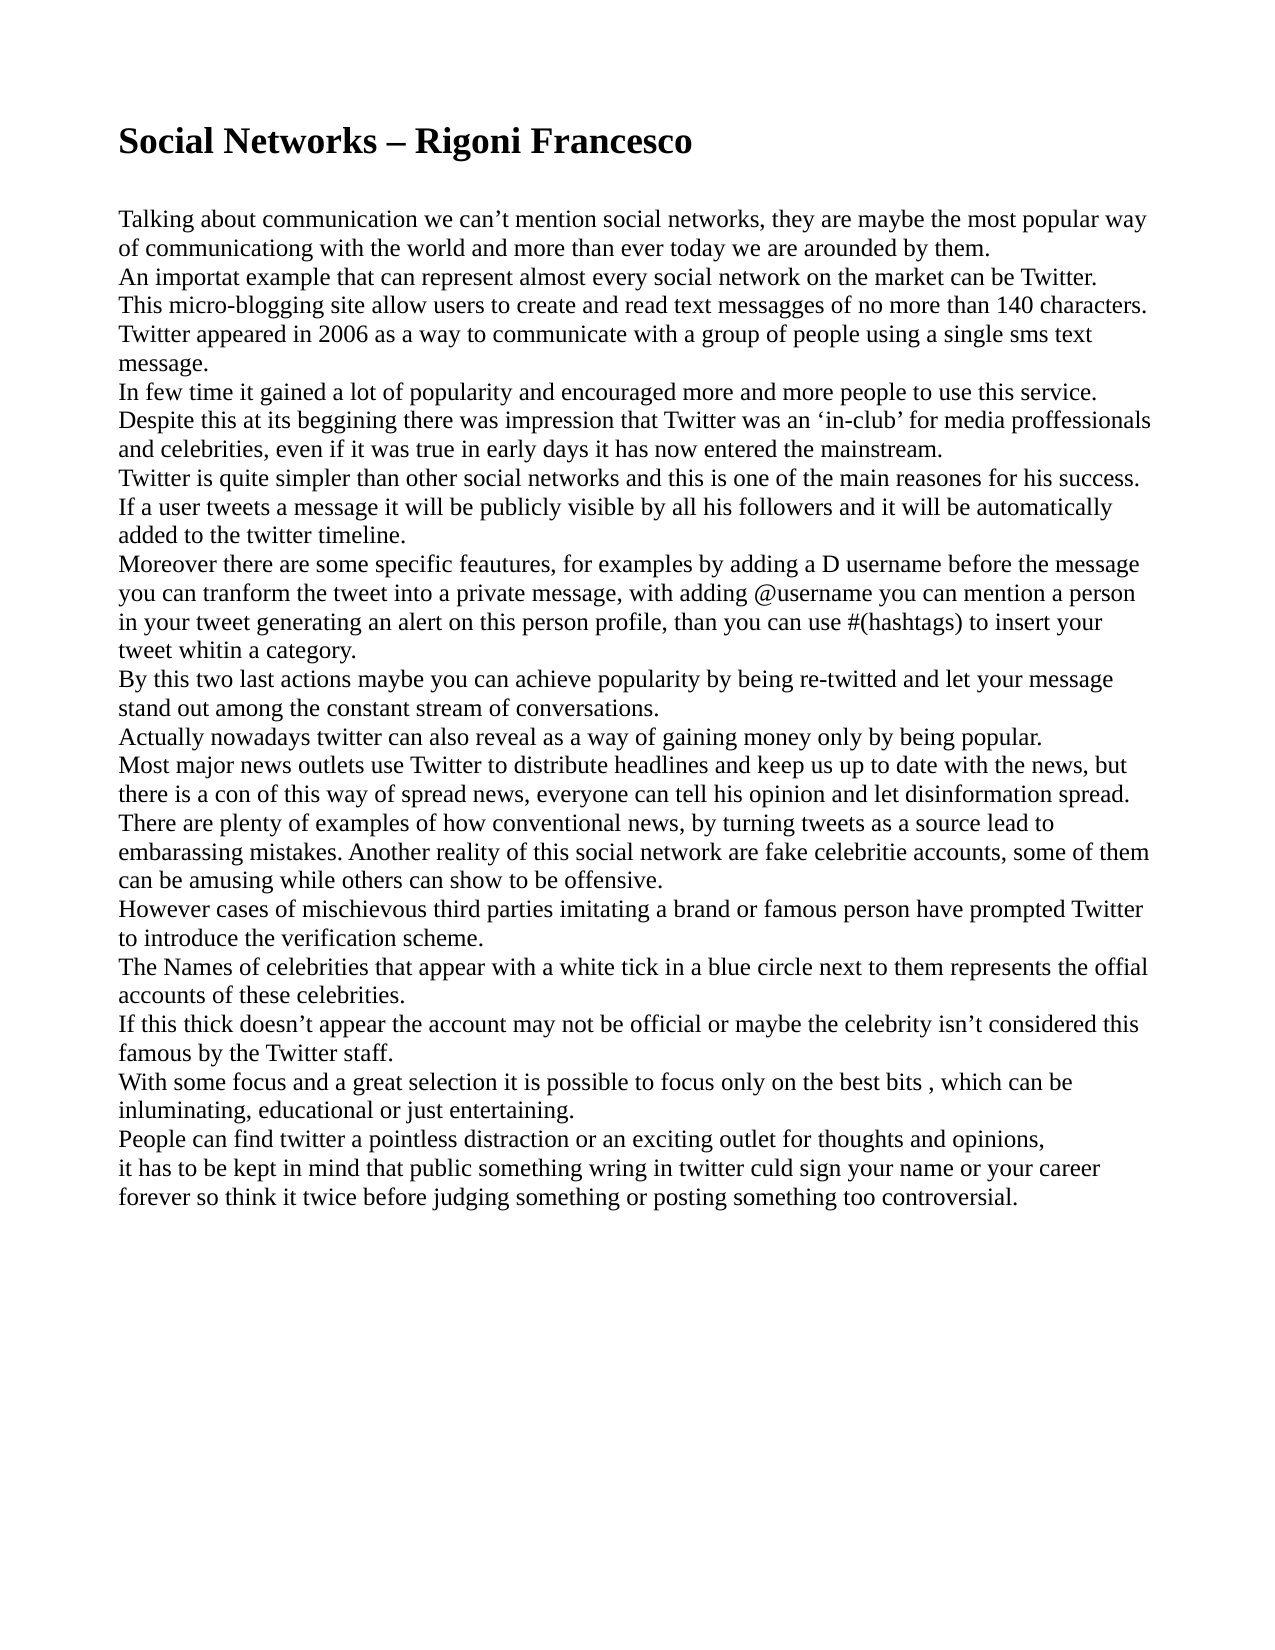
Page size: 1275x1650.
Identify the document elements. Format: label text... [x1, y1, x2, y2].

text Twitter appeared in 2006 as a way to communicate with a group of people using a single sms text message. [118, 319, 1157, 377]
text If a user tweets a message it will be publicly visible by all his followers and it will be automatically added to the twitter timeline. [118, 492, 1157, 549]
text Actually nowadays twitter can also reveal as a way of gaining money only by being popular. [118, 722, 1157, 751]
text Most major news outlets use Twitter to distribute headlines and keep us up to date with the news, but there is a con of this way of spread news, everyone can tell his opinion and let disinformation spread. [118, 751, 1157, 808]
text it has to be kept in mind that public something wring in twitter culd sign your name or your career forever so think it twice before judging something or posting something too controversial. [118, 1153, 1157, 1211]
text By this two last actions maybe you can achieve popularity by being re-twitted and let your message stand out among the constant stream of conversations. [118, 664, 1157, 722]
text If this thick doesn’t appear the account may not be official or maybe the celebrity isn’t considered this famous by the Twitter staff. [118, 1009, 1157, 1067]
text However cases of mischievous third parties imitating a brand or famous person have prompted Twitter to introduce the verification scheme. [118, 894, 1157, 952]
text This micro-blogging site allow users to create and read text messagges of no more than 140 characters. [118, 291, 1157, 319]
text There are plenty of examples of how conventional news, by turning tweets as a source lead to embarassing mistakes. Another reality of this social network are fake celebritie accounts, some of them can be amusing while others can show to be offensive. [118, 808, 1157, 894]
text In few time it gained a lot of popularity and encouraged more and more people to use this service. [118, 377, 1157, 406]
text With some focus and a great selection it is possible to focus only on the best bits , which can be inluminating, educational or just entertaining. [118, 1067, 1157, 1124]
text Talking about communication we can’t mention social networks, they are maybe the most popular way of communicationg with the world and more than ever today we are arounded by them. [118, 204, 1157, 262]
text An importat example that can represent almost every social network on the market can be Twitter. [118, 262, 1157, 291]
text The Names of celebrities that appear with a white tick in a blue circle next to them represents the offial accounts of these celebrities. [118, 952, 1157, 1009]
text People can find twitter a pointless distraction or an exciting outlet for thoughts and opinions, [118, 1124, 1157, 1153]
text Twitter is quite simpler than other social networks and this is one of the main reasones for his success. [118, 463, 1157, 492]
text Moreover there are some specific feautures, for examples by adding a D username before the message you can tranform the tweet into a private message, with adding @username you can mention a person in your tweet generating an alert on this person profile, than you can use #(hashtags) to insert your tweet whitin a category. [118, 549, 1157, 664]
text Despite this at its beggining there was impression that Twitter was an ‘in-club’ for media proffessionals and celebrities, even if it was true in early days it has now entered the mainstream. [118, 406, 1157, 463]
text Social Networks – Rigoni Francesco [118, 118, 1157, 161]
